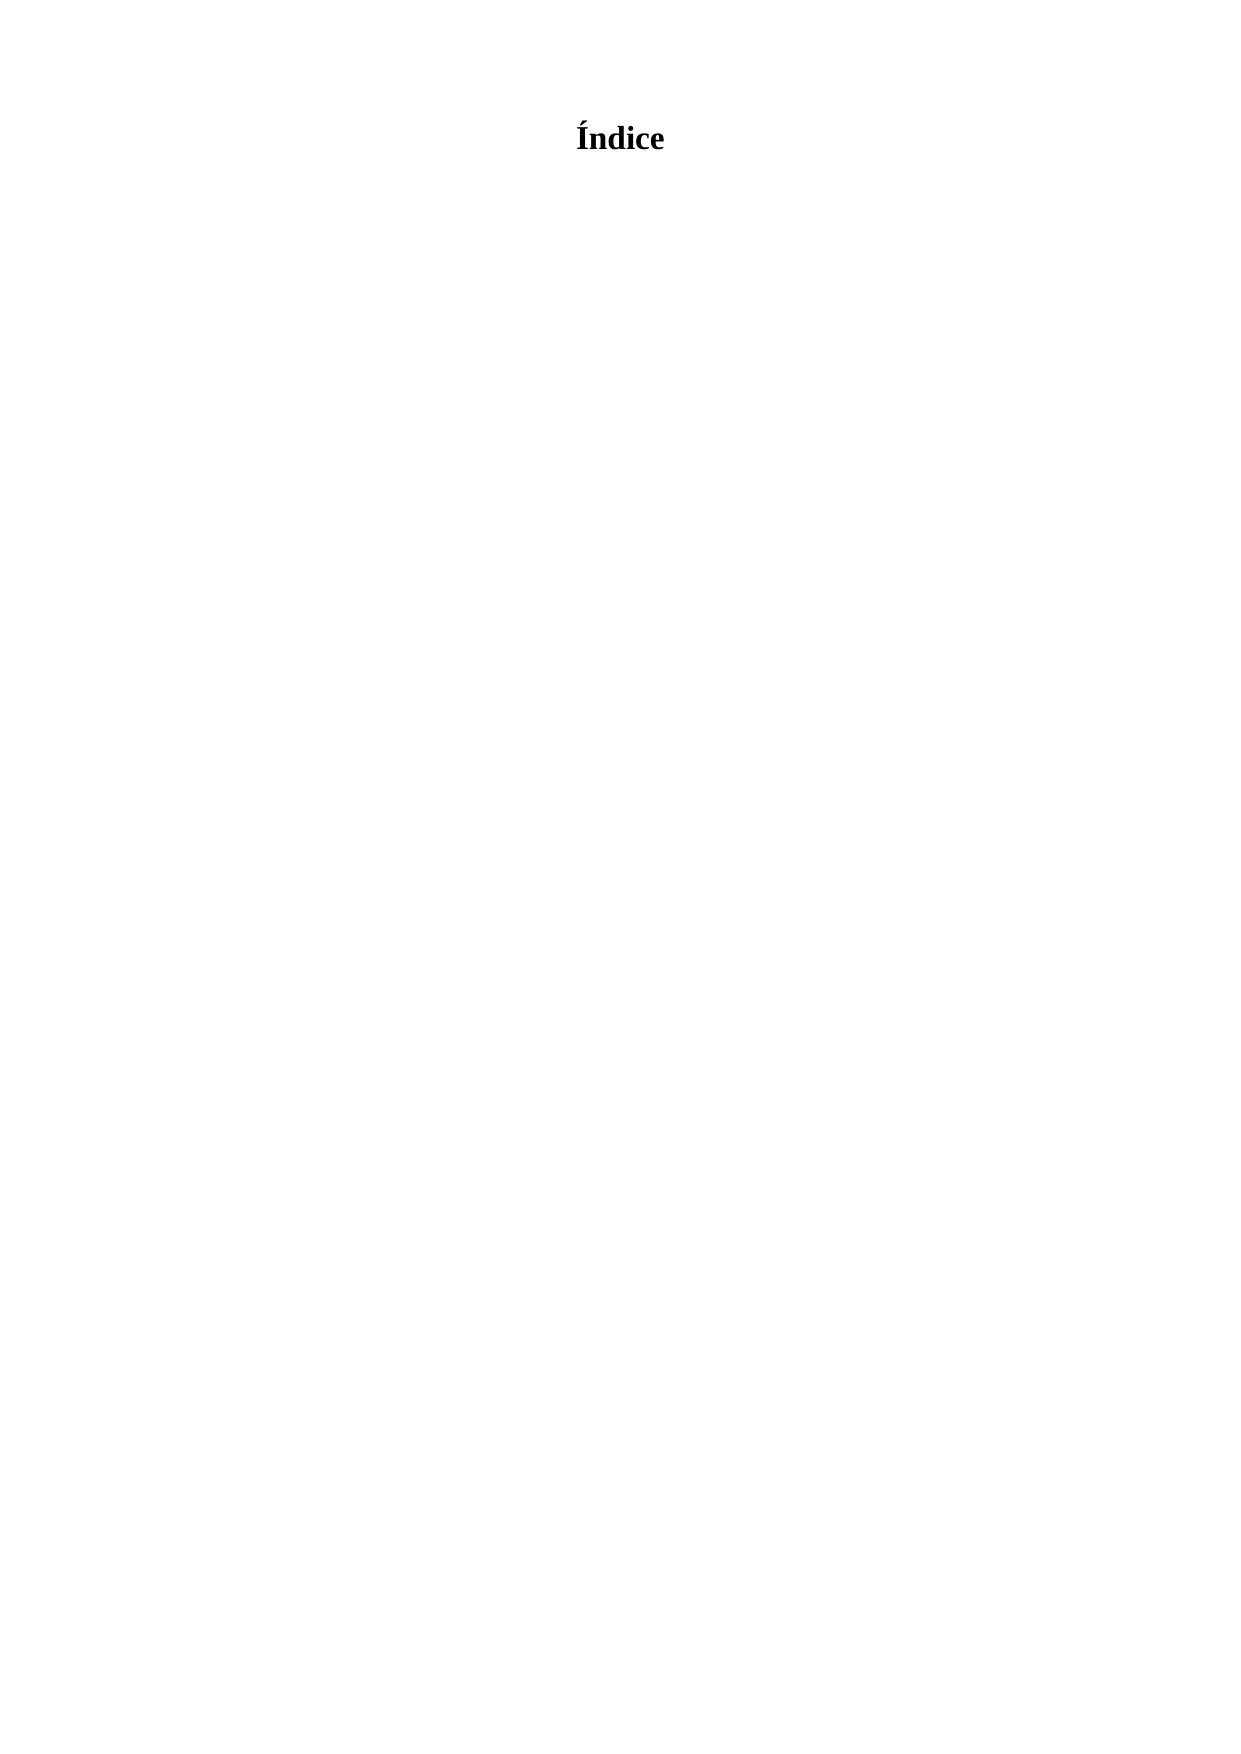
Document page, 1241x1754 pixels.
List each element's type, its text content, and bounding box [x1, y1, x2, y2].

text Índice [118, 118, 1122, 156]
